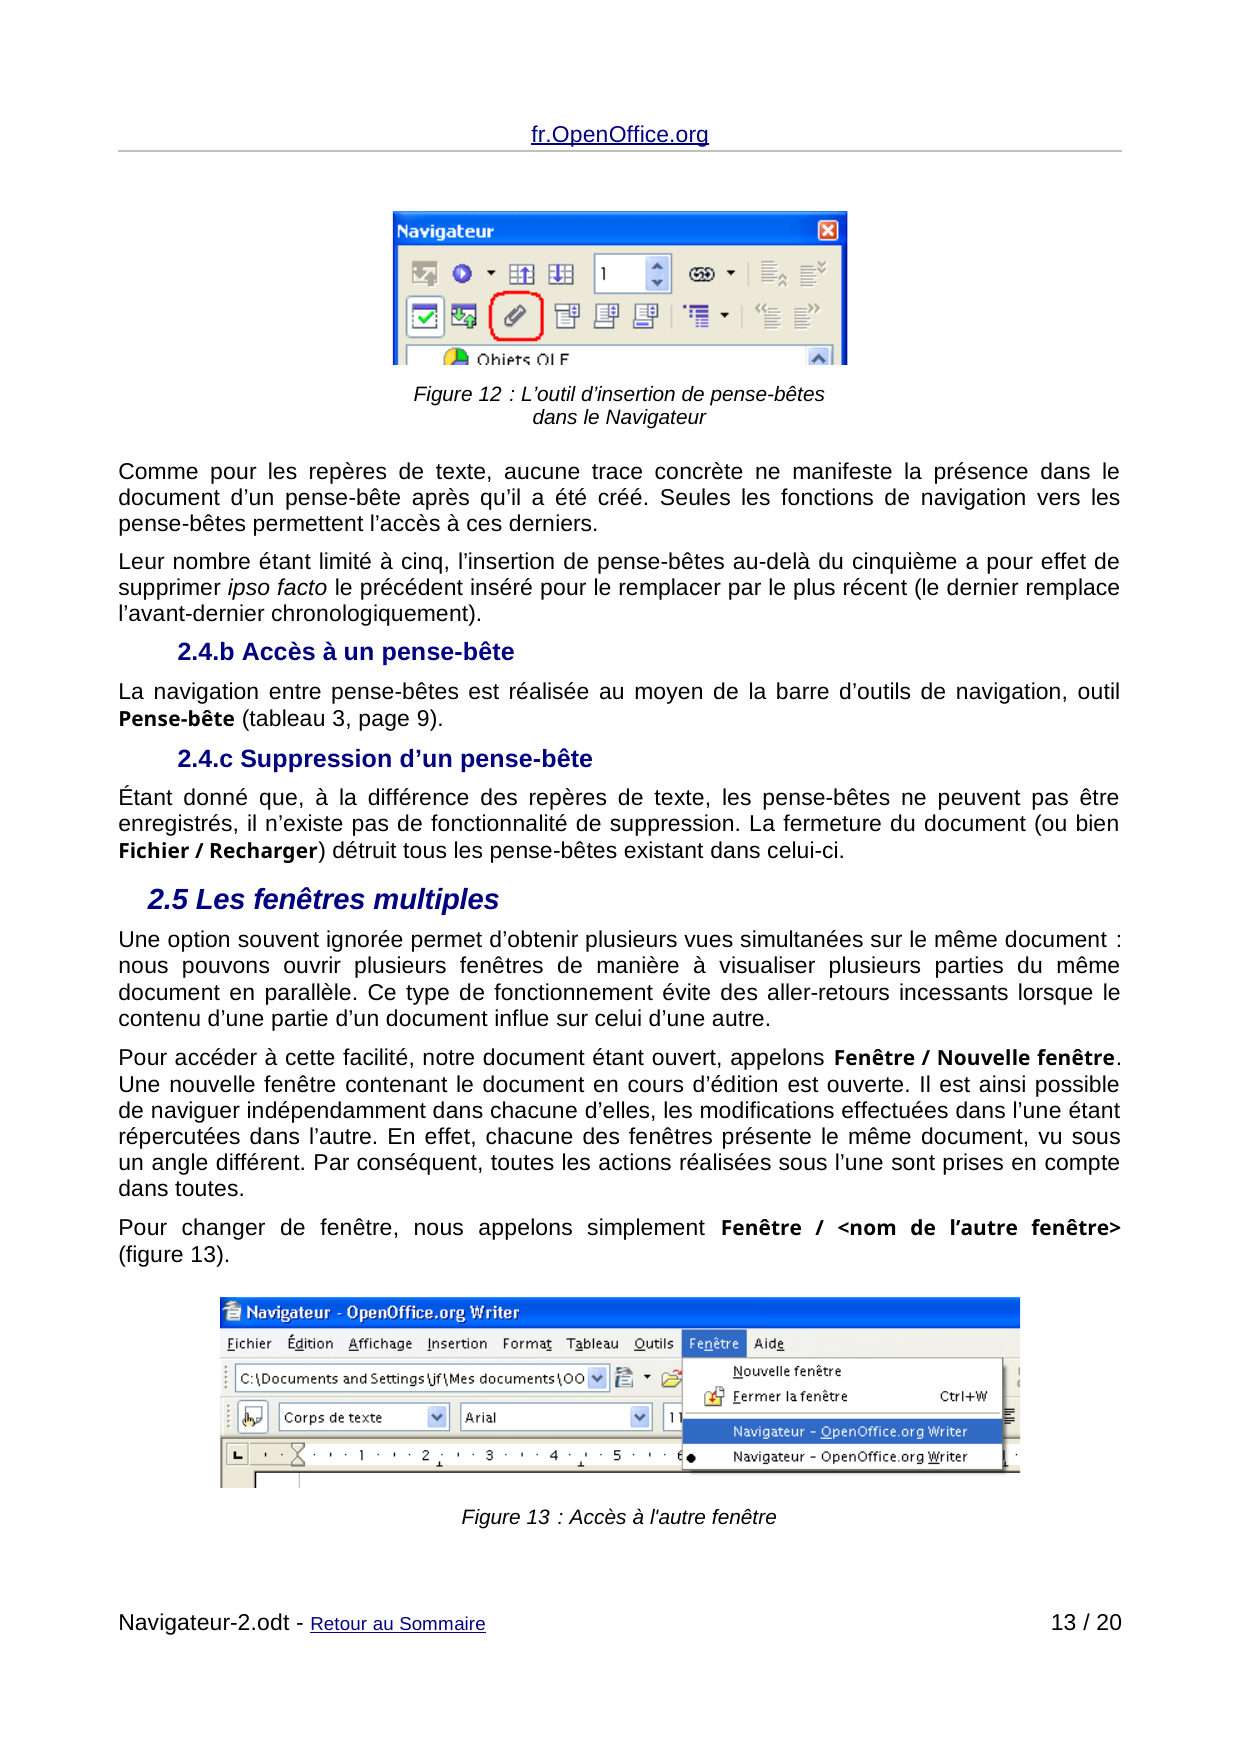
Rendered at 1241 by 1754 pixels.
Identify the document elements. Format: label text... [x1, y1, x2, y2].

text Une option souvent ignorée permet d’obtenir plusieurs vues simultanées sur le même document : nous pouvons ouvrir plusieurs fenêtres de manière à visualiser plusieurs parties du même document en parallèle. Ce type de fonctionnement évite des aller-retours incessants lorsque le contenu d’une partie d’un document influe sur celui d’une autre. [118, 927, 1122, 1031]
picture [220, 1297, 1021, 1488]
subtitle Les fenêtres multiples [148, 883, 1122, 915]
text Pour changer de fenêtre, nous appelons simplement Fenêtre / <nom de l’autre fenêtre> (figure 13). [118, 1213, 1122, 1268]
subtitle Accès à un pense-bête [177, 638, 1122, 666]
text Figure 12 : L’outil d’insertion de pense-bêtes dans le Navigateur [393, 365, 847, 429]
text Leur nombre étant limité à cinq, l’insertion de pense-bêtes au-delà du cinquième a pour effet de supprimer ipso facto le précédent inséré pour le remplacer par le plus récent (le dernier remplace l’avant-dernier chronologiquement). [118, 548, 1122, 627]
picture [392, 211, 848, 365]
text La navigation entre pense-bêtes est réalisée au moyen de la barre d’outils de navigation, outil Pense-bête (tableau 3, page 8). [118, 678, 1122, 733]
text Pour accéder à cette facilité, notre document étant ouvert, appelons Fenêtre / Nouvelle fenêtre. Une nouvelle fenêtre contenant le document en cours d’édition est ouverte. Il est ainsi possible de naviguer indépendamment dans chacune d’elles, les modifications effectuées dans l’une étant répercutées dans l’autre. En effet, chacune des fenêtres présente le même document, vu sous un angle différent. Par conséquent, toutes les actions réalisées sous l’une sont prises en compte dans toutes. [118, 1043, 1122, 1202]
text Figure 13 : Accès à l'autre fenêtre [220, 1488, 1020, 1529]
subtitle Suppression d’un pense-bête [177, 744, 1122, 772]
text Étant donné que, à la différence des repères de texte, les pense-bêtes ne peuvent pas être enregistrés, il n’existe pas de fonctionnalité de suppression. La fermeture du document (ou bien Fichier / Recharger) détruit tous les pense-bêtes existant dans celui-ci. [118, 784, 1122, 865]
text Comme pour les repères de texte, aucune trace concrète ne manifeste la présence dans le document d’un pense-bête après qu’il a été créé. Seules les fonctions de navigation vers les pense-bêtes permettent l’accès à ces derniers. [118, 182, 1122, 537]
